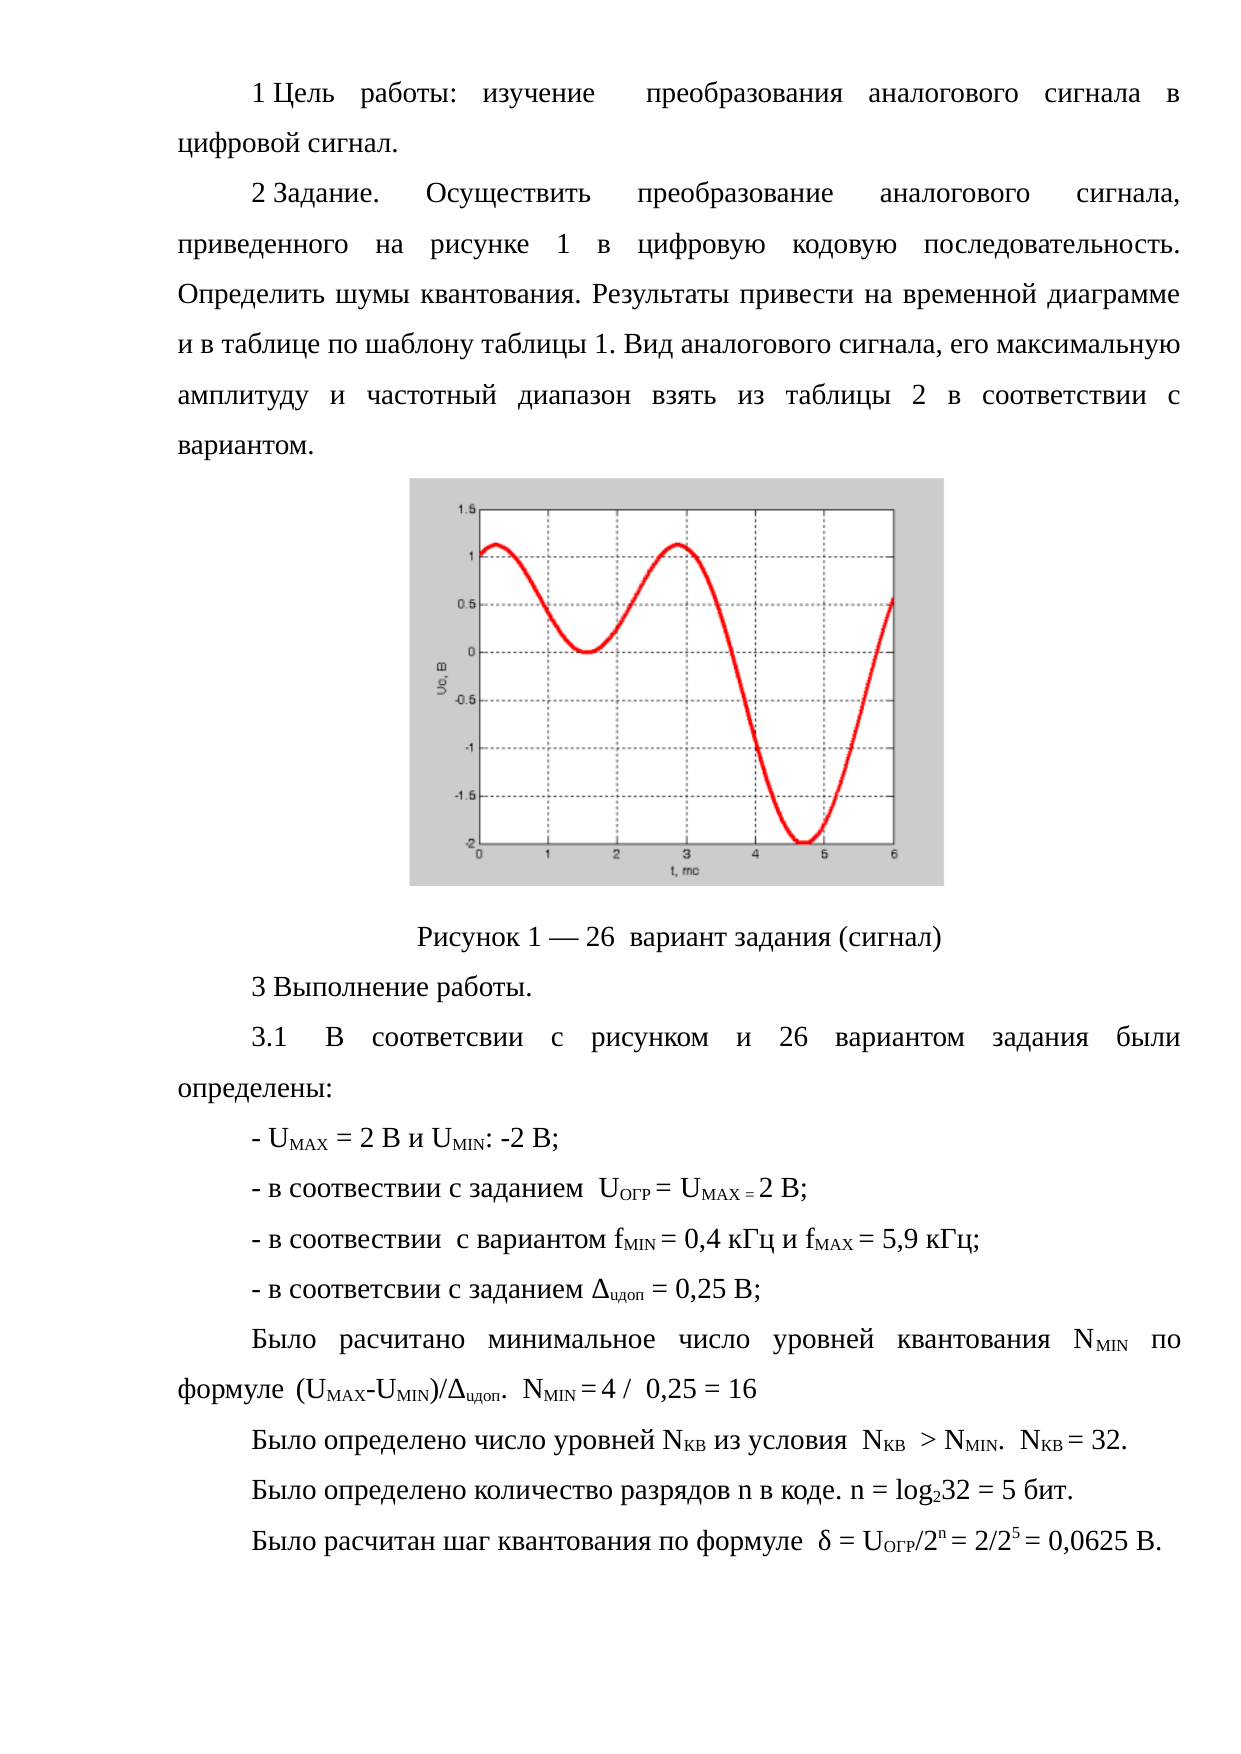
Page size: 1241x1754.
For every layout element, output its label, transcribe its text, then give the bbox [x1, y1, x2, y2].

text - UMAX = 2 В и UМIN: -2 В; [177, 1120, 1181, 1154]
text Было расчитан шаг квантования по формуле δ = UОГР/2n = 2/25 = 0,0625 В. [177, 1523, 1181, 1556]
list В соответсвии с рисунком и 26 вариантом задания были определены: [177, 1019, 1181, 1103]
text Было определено число уровней NКВ из условия NКВ > NМIN. NКВ = 32. [177, 1422, 1181, 1456]
text Рисунок 1 — 26 вариант задания (сигнал) [177, 477, 1181, 952]
list Задание. Осуществить преобразование аналогового сигнала, приведенного на рисунке 1 в цифровую кодовую последовательность. Определить шумы квантования. Результаты привести на временной диаграмме и в таблице по шаблону таблицы 1. Вид аналогового сигнала, его максимальную амплитуду и частотный диапазон взять из таблицы 2 в соответствии с вариантом. [177, 176, 1181, 461]
text - в соотвествии с заданием UОГР = UMAX = 2 В; [177, 1170, 1181, 1204]
text - в соотвествии c вариантом fMIN = 0,4 кГц и fMAX = 5,9 кГц; [177, 1221, 1181, 1254]
text - в соответсвии с заданием Δuдоп = 0,25 В; [177, 1271, 1181, 1304]
picture [407, 477, 952, 886]
list Выполнение работы. [177, 969, 1181, 1003]
list Цель работы: изучение преобразования аналогового сигнала в цифровой сигнал. [177, 75, 1181, 159]
text Было определено количество разрядов n в коде. n = log232 = 5 бит. [177, 1472, 1181, 1506]
text Было расчитано минимальное число уровней квантования NМIN по формуле (UМАХ-UМIN)/Δuдоп. NМIN = 4 / 0,25 = 16 [177, 1321, 1181, 1405]
